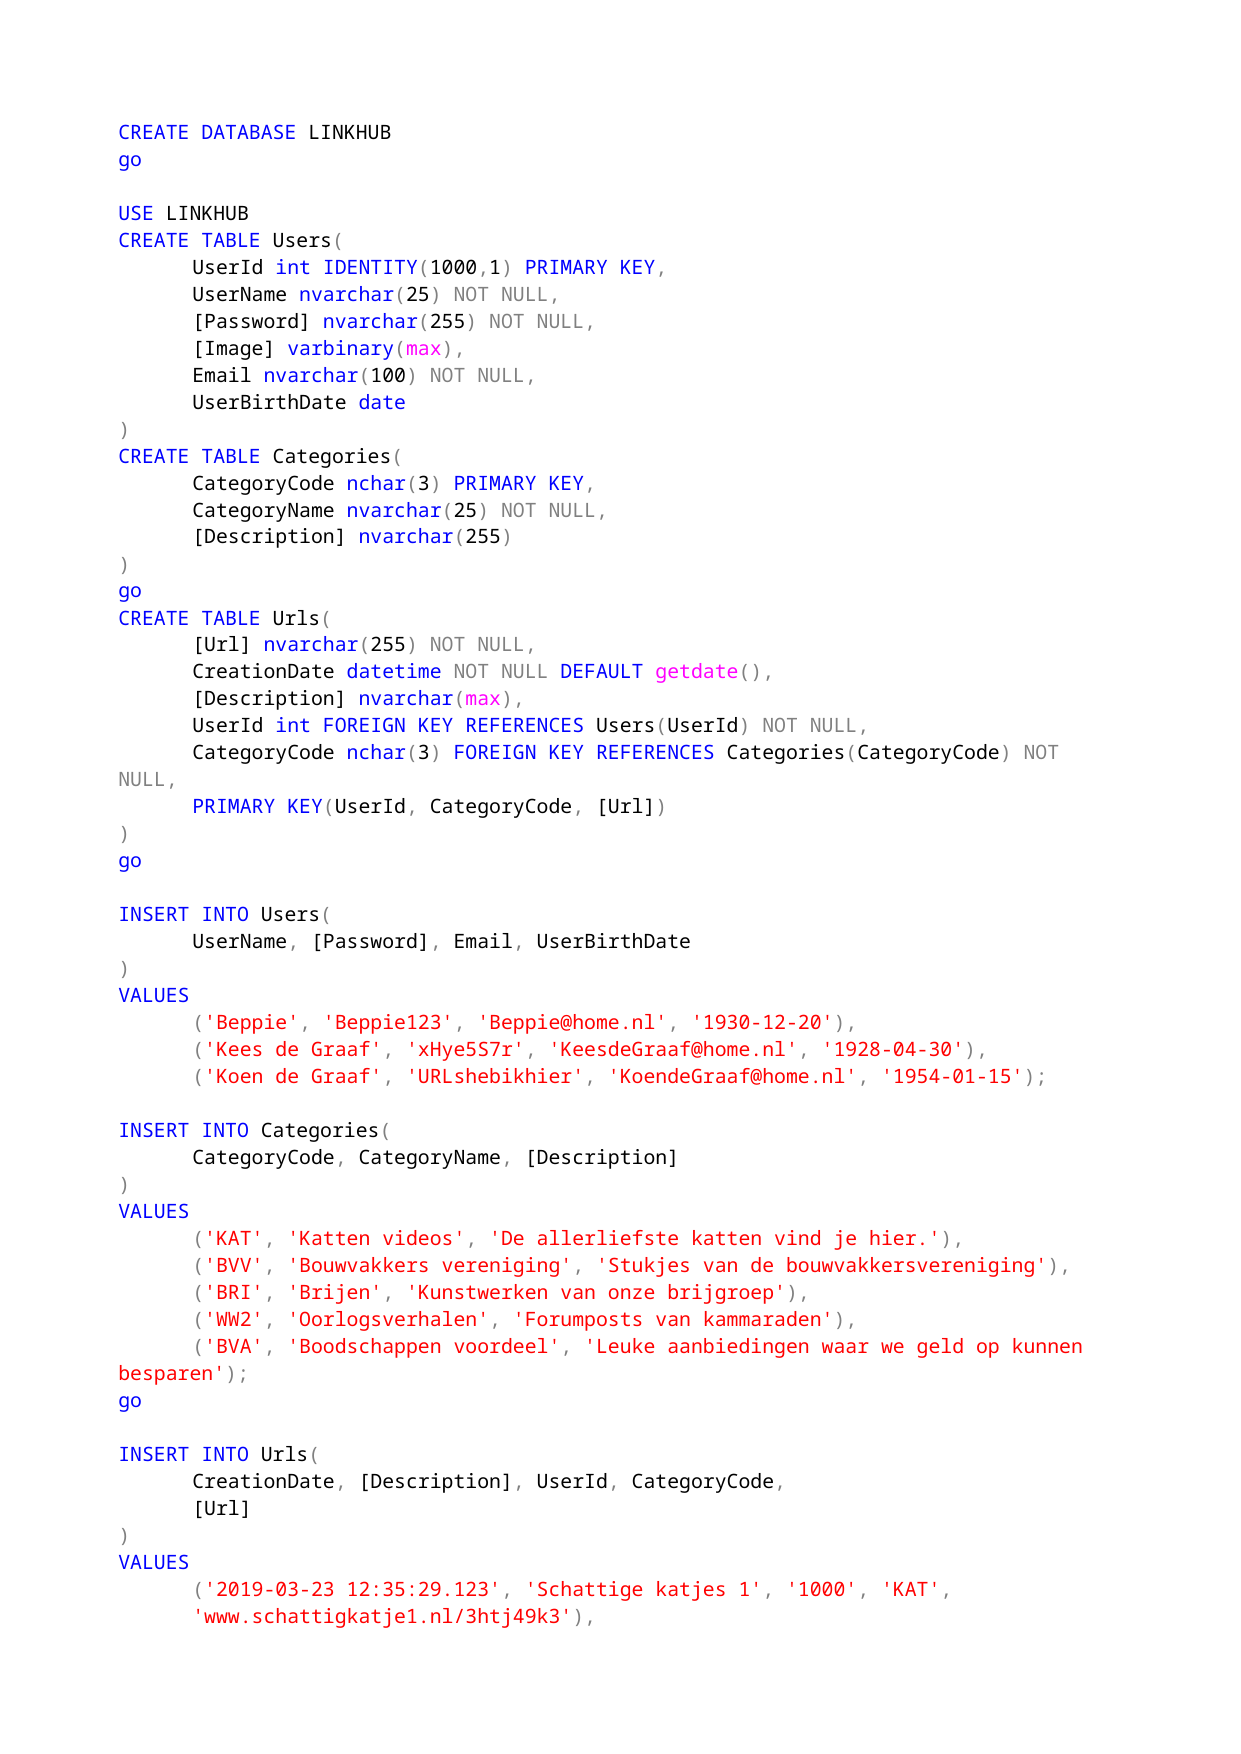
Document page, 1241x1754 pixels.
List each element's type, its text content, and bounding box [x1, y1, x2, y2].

text [Url] [118, 1494, 1122, 1521]
text ) [118, 954, 1122, 981]
text CategoryName nvarchar(25) NOT NULL, [118, 496, 1122, 523]
text [Password] nvarchar(255) NOT NULL, [118, 307, 1122, 334]
text go [118, 145, 1122, 172]
text ('KAT', 'Katten videos', 'De allerliefste katten vind je hier.'), [118, 1224, 1122, 1251]
text CategoryCode nchar(3) PRIMARY KEY, [118, 469, 1122, 496]
text [Description] nvarchar(max), [118, 685, 1122, 712]
text Email nvarchar(100) NOT NULL, [118, 361, 1122, 388]
text ) [118, 1521, 1122, 1548]
text ('Beppie', 'Beppie123', 'Beppie@home.nl', '1930-12-20'), [118, 1008, 1122, 1035]
text USE LINKHUB [118, 199, 1122, 226]
text UserId int IDENTITY(1000,1) PRIMARY KEY, [118, 253, 1122, 280]
text CREATE DATABASE LINKHUB [118, 118, 1122, 145]
text CreationDate datetime NOT NULL DEFAULT getdate(), [118, 658, 1122, 685]
text UserId int FOREIGN KEY REFERENCES Users(UserId) NOT NULL, [118, 712, 1122, 739]
text VALUES [118, 1548, 1122, 1575]
text 'www.schattigkatje1.nl/3htj49k3'), [118, 1602, 1122, 1629]
text CREATE TABLE Categories( [118, 442, 1122, 469]
text PRIMARY KEY(UserId, CategoryCode, [Url]) [118, 793, 1122, 819]
text ('2019-03-23 12:35:29.123', 'Schattige katjes 1', '1000', 'KAT', [118, 1575, 1122, 1602]
text [Url] nvarchar(255) NOT NULL, [118, 631, 1122, 658]
text [Image] varbinary(max), [118, 334, 1122, 361]
text go [118, 577, 1122, 604]
text ('BRI', 'Brijen', 'Kunstwerken van onze brijgroep'), [118, 1278, 1122, 1305]
text ) [118, 550, 1122, 577]
text UserBirthDate date [118, 388, 1122, 415]
text UserName, [Password], Email, UserBirthDate [118, 927, 1122, 954]
text go [118, 847, 1122, 873]
text INSERT INTO Users( [118, 901, 1122, 927]
text ) [118, 415, 1122, 442]
text ('WW2', 'Oorlogsverhalen', 'Forumposts van kammaraden'), [118, 1305, 1122, 1332]
text INSERT INTO Urls( [118, 1440, 1122, 1467]
text UserName nvarchar(25) NOT NULL, [118, 280, 1122, 307]
text VALUES [118, 981, 1122, 1008]
text CREATE TABLE Urls( [118, 604, 1122, 631]
text INSERT INTO Categories( [118, 1116, 1122, 1143]
text CreationDate, [Description], UserId, CategoryCode, [118, 1467, 1122, 1494]
text ) [118, 1170, 1122, 1197]
text [Description] nvarchar(255) [118, 523, 1122, 550]
text VALUES [118, 1197, 1122, 1224]
text ('BVA', 'Boodschappen voordeel', 'Leuke aanbiedingen waar we geld op kunnen besparen'); [118, 1332, 1122, 1386]
text CategoryCode, CategoryName, [Description] [118, 1143, 1122, 1170]
text ('BVV', 'Bouwvakkers vereniging', 'Stukjes van de bouwvakkersvereniging'), [118, 1251, 1122, 1278]
text ('Koen de Graaf', 'URLshebikhier', 'KoendeGraaf@home.nl', '1954-01-15'); [118, 1062, 1122, 1089]
text go [118, 1386, 1122, 1413]
text ) [118, 819, 1122, 847]
text CategoryCode nchar(3) FOREIGN KEY REFERENCES Categories(CategoryCode) NOT NULL, [118, 739, 1122, 793]
text CREATE TABLE Users( [118, 226, 1122, 253]
text ('Kees de Graaf', 'xHye5S7r', 'KeesdeGraaf@home.nl', '1928-04-30'), [118, 1035, 1122, 1062]
